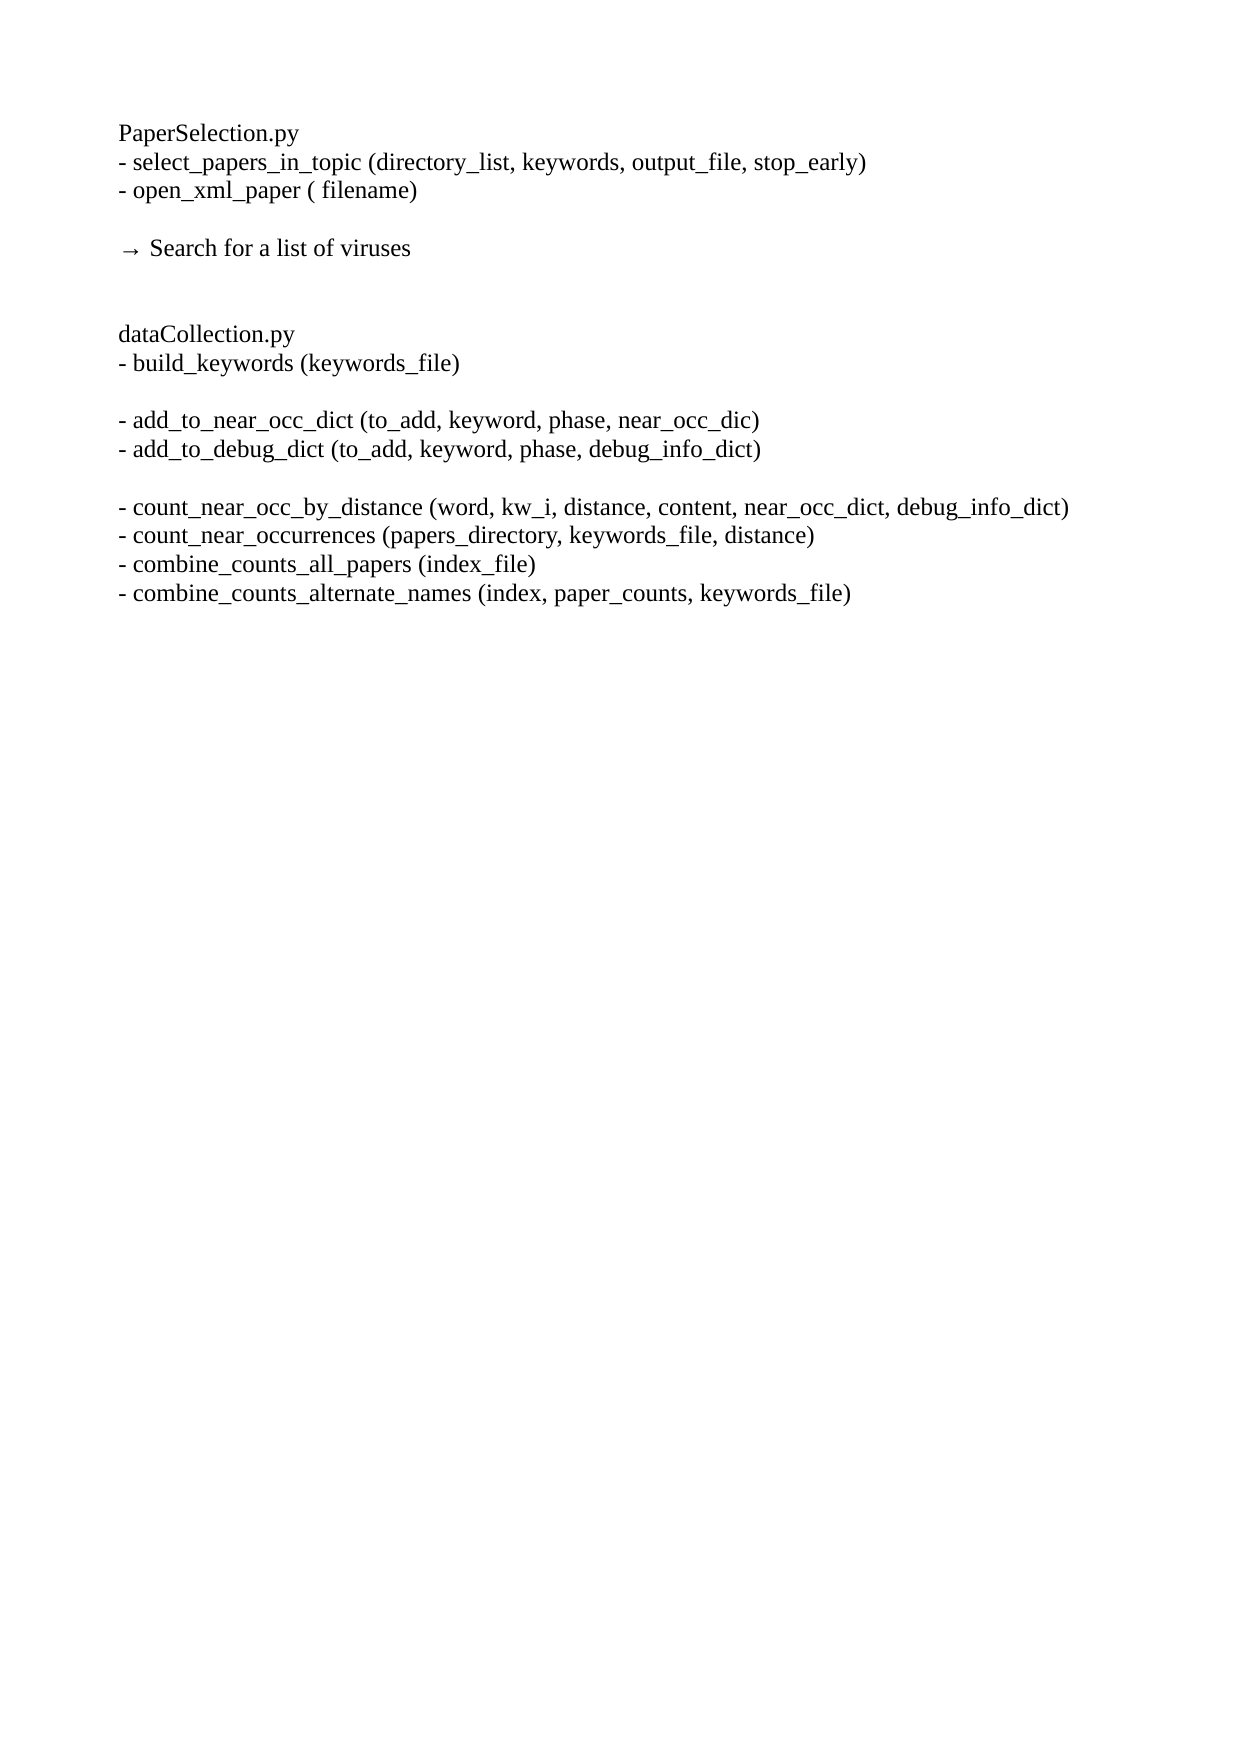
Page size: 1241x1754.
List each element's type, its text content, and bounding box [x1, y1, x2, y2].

text - count_near_occ_by_distance (word, kw_i, distance, content, near_occ_dict, debug_info_dict) [118, 492, 1122, 521]
text - build_keywords (keywords_file) [118, 348, 1122, 377]
text - count_near_occurrences (papers_directory, keywords_file, distance) [118, 521, 1122, 549]
text - combine_counts_alternate_names (index, paper_counts, keywords_file) [118, 578, 1122, 607]
text → Search for a list of viruses [118, 233, 1122, 262]
text - add_to_near_occ_dict (to_add, keyword, phase, near_occ_dic) [118, 406, 1122, 434]
text - add_to_debug_dict (to_add, keyword, phase, debug_info_dict) [118, 434, 1122, 463]
text - combine_counts_all_papers (index_file) [118, 549, 1122, 578]
text - select_papers_in_topic (directory_list, keywords, output_file, stop_early) [118, 147, 1122, 176]
text dataCollection.py [118, 319, 1122, 348]
text PaperSelection.py [118, 118, 1122, 147]
text - open_xml_paper ( filename) [118, 176, 1122, 204]
